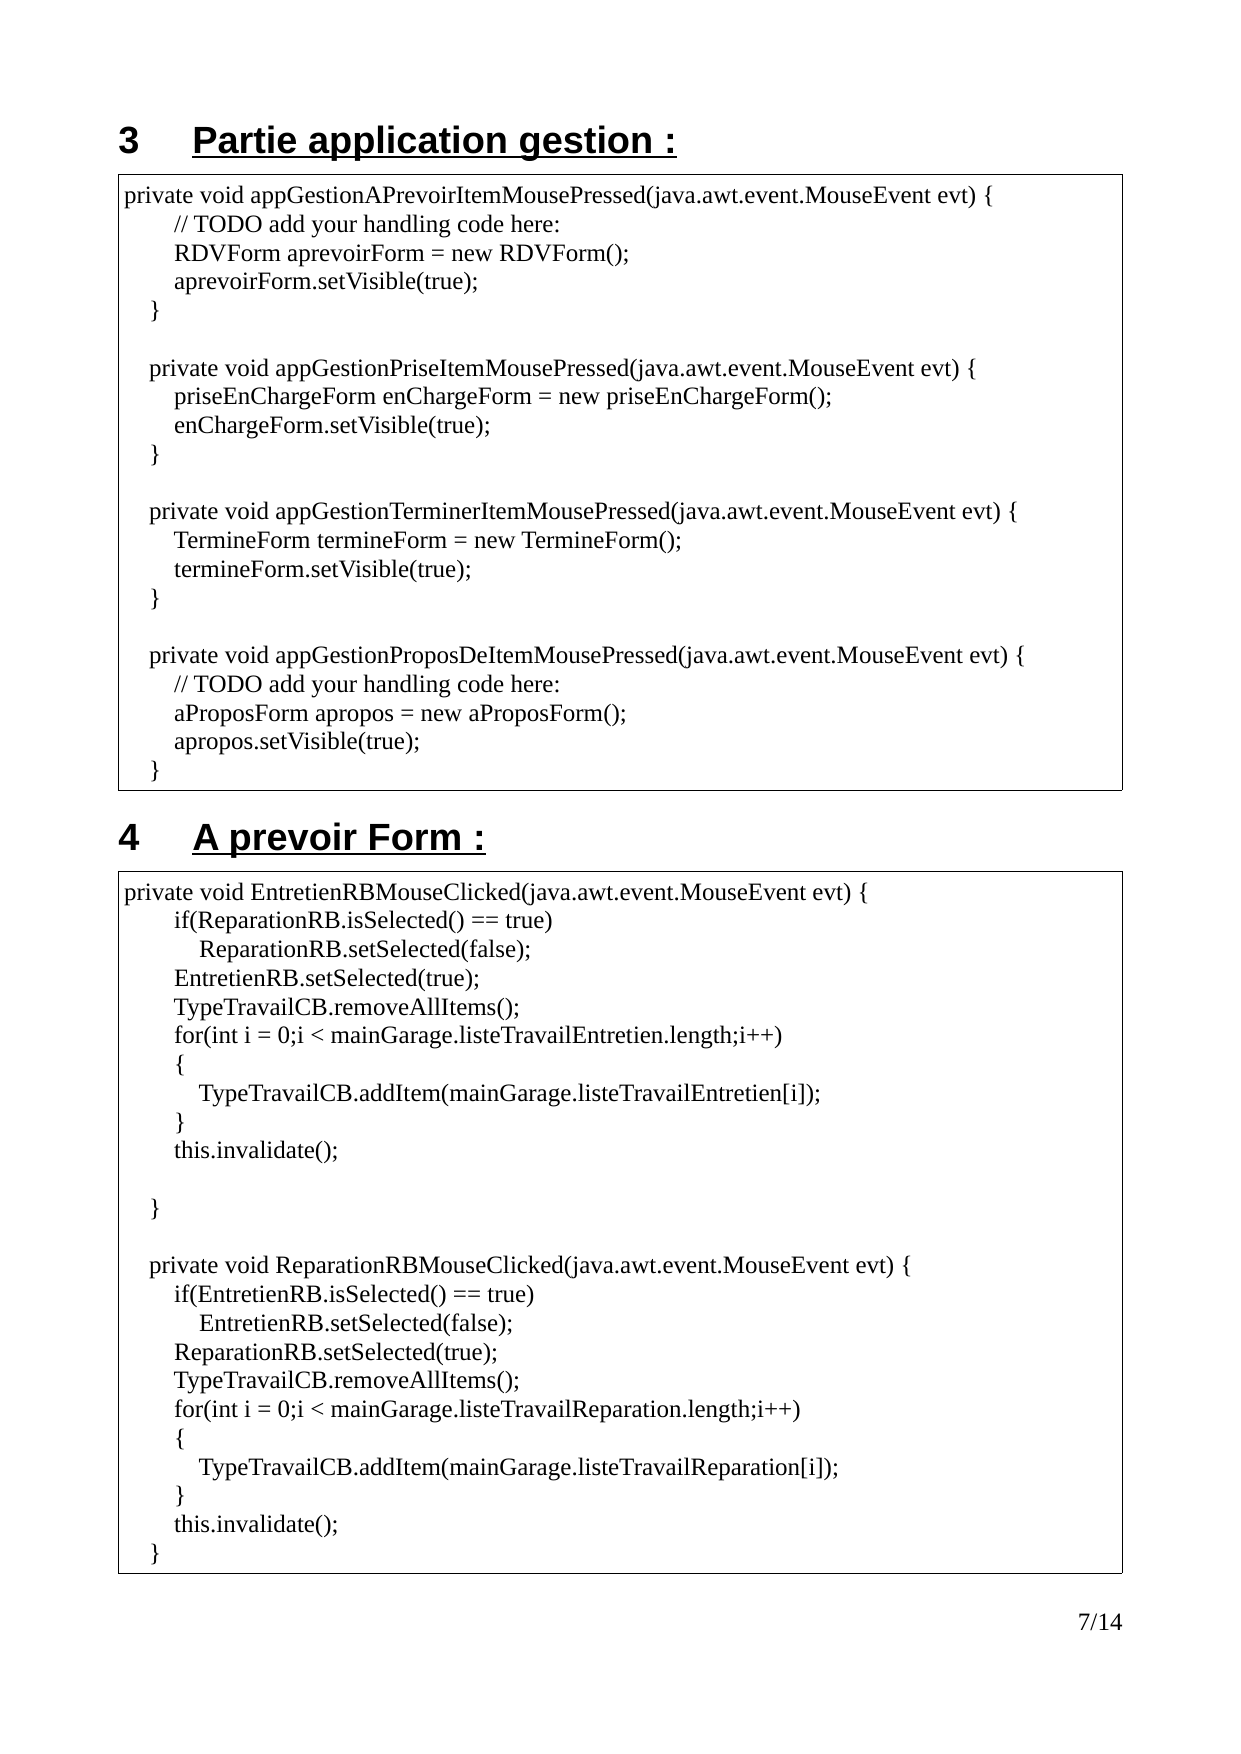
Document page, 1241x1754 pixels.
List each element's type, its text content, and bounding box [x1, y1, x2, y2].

table_header private void appGestionAPrevoirItemMousePressed(java.awt.event.MouseEvent evt) { // TODO add your handling code here: RDVForm aprevoirForm = new RDVForm(); aprevoirForm.setVisible(true); } private void appGestionPriseItemMousePressed(java.awt.event.MouseEvent evt) { priseEnChargeForm enChargeForm = new priseEnChargeForm(); enChargeForm.setVisible(true); } private void appGestionTerminerItemMousePressed(java.awt.event.MouseEvent evt) { TermineForm termineForm = new TermineForm(); termineForm.setVisible(true); } private void appGestionProposDeItemMousePressed(java.awt.event.MouseEvent evt) { // TODO add your handling code here: aProposForm apropos = new aProposForm(); apropos.setVisible(true); } [119, 175, 1122, 789]
subtitle A prevoir Form : [118, 815, 1122, 858]
table_header private void EntretienRBMouseClicked(java.awt.event.MouseEvent evt) { if(ReparationRB.isSelected() == true) ReparationRB.setSelected(false); EntretienRB.setSelected(true); TypeTravailCB.removeAllItems(); for(int i = 0;i < mainGarage.listeTravailEntretien.length;i++) { TypeTravailCB.addItem(mainGarage.listeTravailEntretien[i]); } this.invalidate(); } private void ReparationRBMouseClicked(java.awt.event.MouseEvent evt) { if(EntretienRB.isSelected() == true) EntretienRB.setSelected(false); ReparationRB.setSelected(true); TypeTravailCB.removeAllItems(); for(int i = 0;i < mainGarage.listeTravailReparation.length;i++) { TypeTravailCB.addItem(mainGarage.listeTravailReparation[i]); } this.invalidate(); } [119, 872, 1122, 1572]
subtitle Partie application gestion : [118, 118, 1122, 162]
